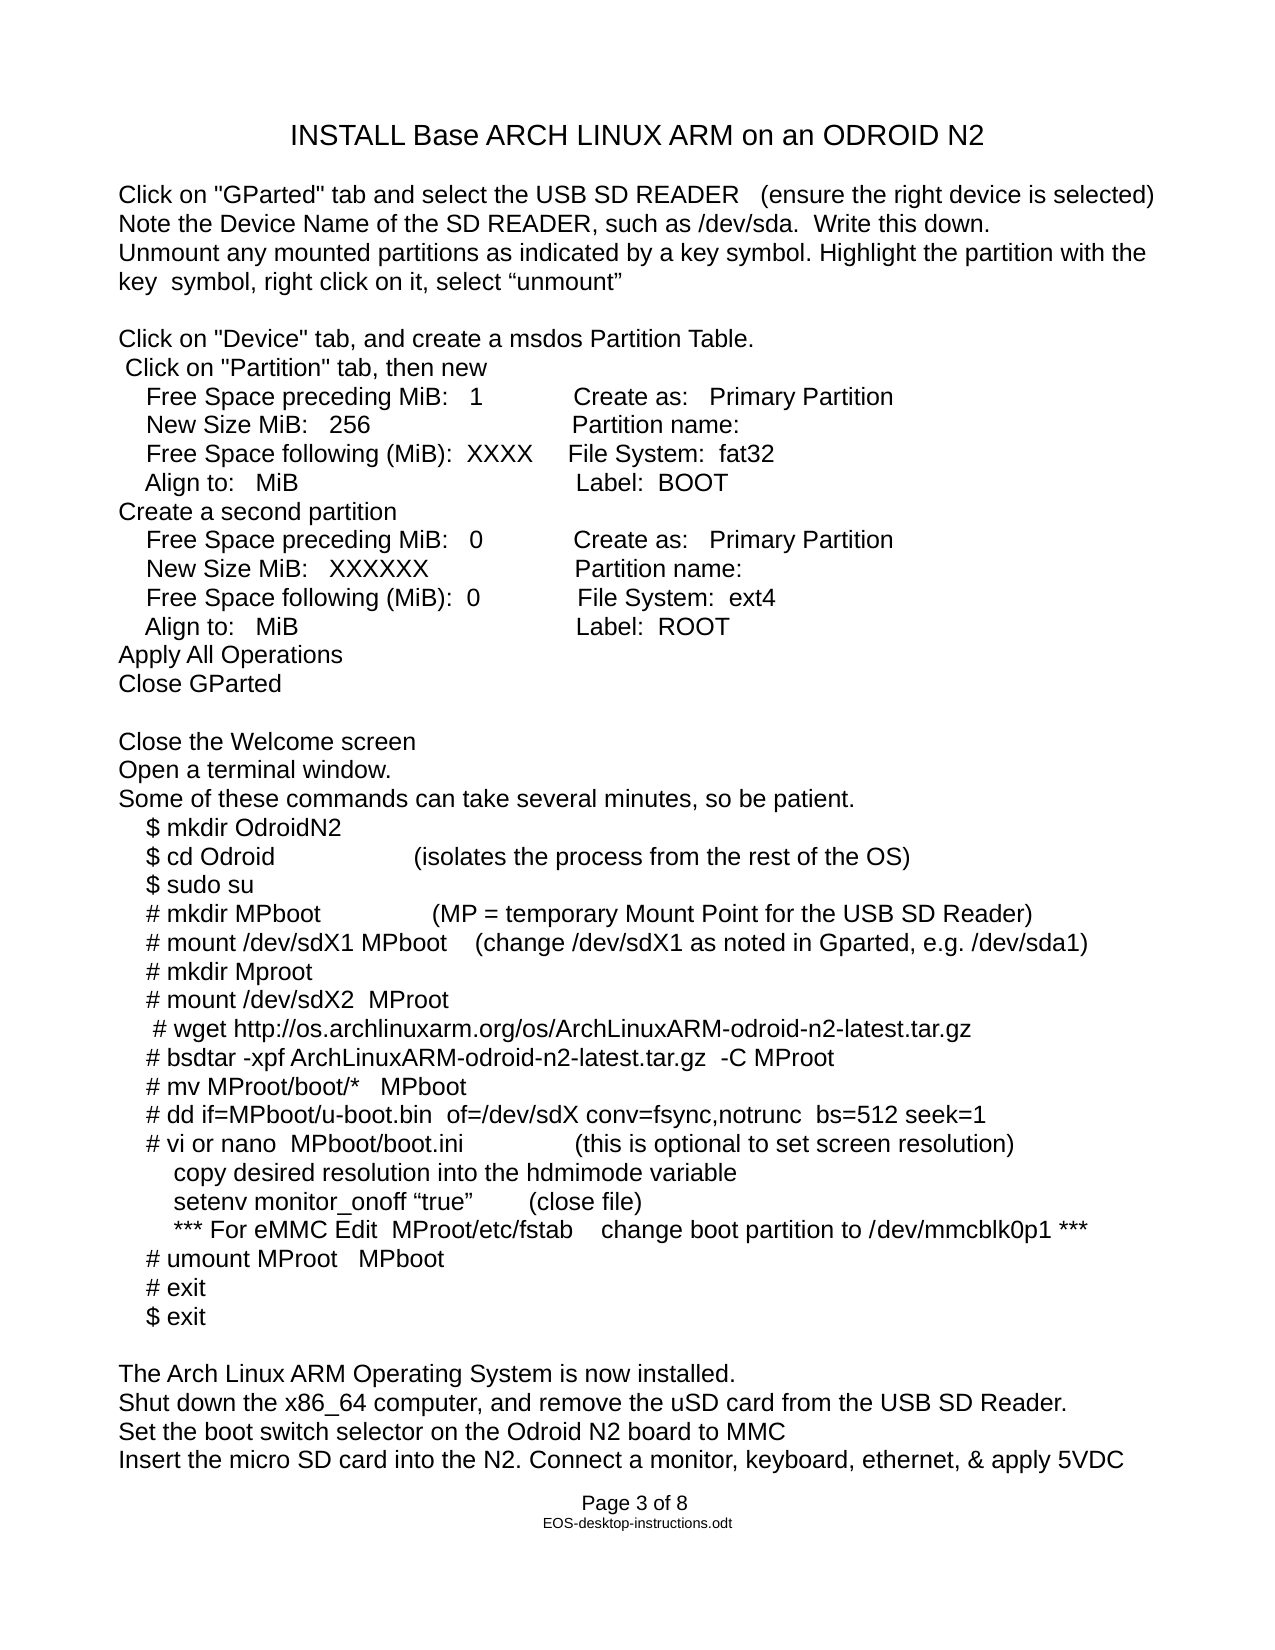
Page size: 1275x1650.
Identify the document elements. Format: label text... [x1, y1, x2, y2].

text Free Space preceding MiB: 1 Create as: Primary Partition [118, 382, 1157, 410]
text *** For eMMC Edit MProot/etc/fstab change boot partition to /dev/mmcblk0p1 *** [118, 1215, 1157, 1244]
text INSTALL Base ARCH LINUX ARM on an ODROID N2 [118, 118, 1157, 152]
text Align to: MiB Label: ROOT [118, 612, 1157, 640]
text Some of these commands can take several minutes, so be patient. [118, 784, 1157, 813]
text Set the boot switch selector on the Odroid N2 board to MMC [118, 1417, 1157, 1445]
text Create a second partition [118, 497, 1157, 525]
text Unmount any mounted partitions as indicated by a key symbol. Highlight the partition with the key symbol, right click on it, select “unmount” [118, 238, 1157, 295]
text The Arch Linux ARM Operating System is now installed. [118, 1359, 1157, 1388]
text Free Space following (MiB): 0 File System: ext4 [118, 583, 1157, 612]
text Open a terminal window. [118, 755, 1157, 784]
text # mv MProot/boot/* MPboot [118, 1072, 1157, 1100]
text setenv monitor_onoff “true” (close file) [118, 1187, 1157, 1215]
text Close the Welcome screen [118, 727, 1157, 755]
text # mkdir MPboot (MP = temporary Mount Point for the USB SD Reader) [118, 899, 1157, 928]
text $ sudo su [118, 870, 1157, 899]
text Click on "Partition" tab, then new [118, 353, 1157, 382]
text Note the Device Name of the SD READER, such as /dev/sda. Write this down. [118, 209, 1157, 238]
text # mount /dev/sdX1 MPboot (change /dev/sdX1 as noted in Gparted, e.g. /dev/sda1) [118, 928, 1157, 957]
text copy desired resolution into the hdmimode variable [118, 1158, 1157, 1187]
text New Size MiB: XXXXXX Partition name: [118, 554, 1157, 583]
text # vi or nano MPboot/boot.ini (this is optional to set screen resolution) [118, 1129, 1157, 1158]
text Align to: MiB Label: BOOT [118, 468, 1157, 497]
text # umount MProot MPboot [118, 1244, 1157, 1273]
text Shut down the x86_64 computer, and remove the uSD card from the USB SD Reader. [118, 1388, 1157, 1417]
text $ mkdir OdroidN2 [118, 813, 1157, 842]
text Apply All Operations [118, 640, 1157, 669]
text # mount /dev/sdX2 MProot [118, 985, 1157, 1014]
text Click on "GParted" tab and select the USB SD READER (ensure the right device is selected) [118, 180, 1157, 209]
text # mkdir Mproot [118, 957, 1157, 985]
text # bsdtar -xpf ArchLinuxARM-odroid-n2-latest.tar.gz -C MProot [118, 1043, 1157, 1072]
text New Size MiB: 256 Partition name: [118, 410, 1157, 439]
text Click on "Device" tab, and create a msdos Partition Table. [118, 324, 1157, 353]
text Close GParted [118, 669, 1157, 698]
text # dd if=MPboot/u-boot.bin of=/dev/sdX conv=fsync,notrunc bs=512 seek=1 [118, 1100, 1157, 1129]
text $ exit [118, 1302, 1157, 1330]
text Free Space following (MiB): XXXX File System: fat32 [118, 439, 1157, 468]
text Insert the micro SD card into the N2. Connect a monitor, keyboard, ethernet, & apply 5VDC [118, 1445, 1157, 1474]
text $ cd Odroid (isolates the process from the rest of the OS) [118, 842, 1157, 870]
text Free Space preceding MiB: 0 Create as: Primary Partition [118, 525, 1157, 554]
text # wget http://os.archlinuxarm.org/os/ArchLinuxARM-odroid-n2-latest.tar.gz [118, 1014, 1157, 1043]
text # exit [118, 1273, 1157, 1302]
